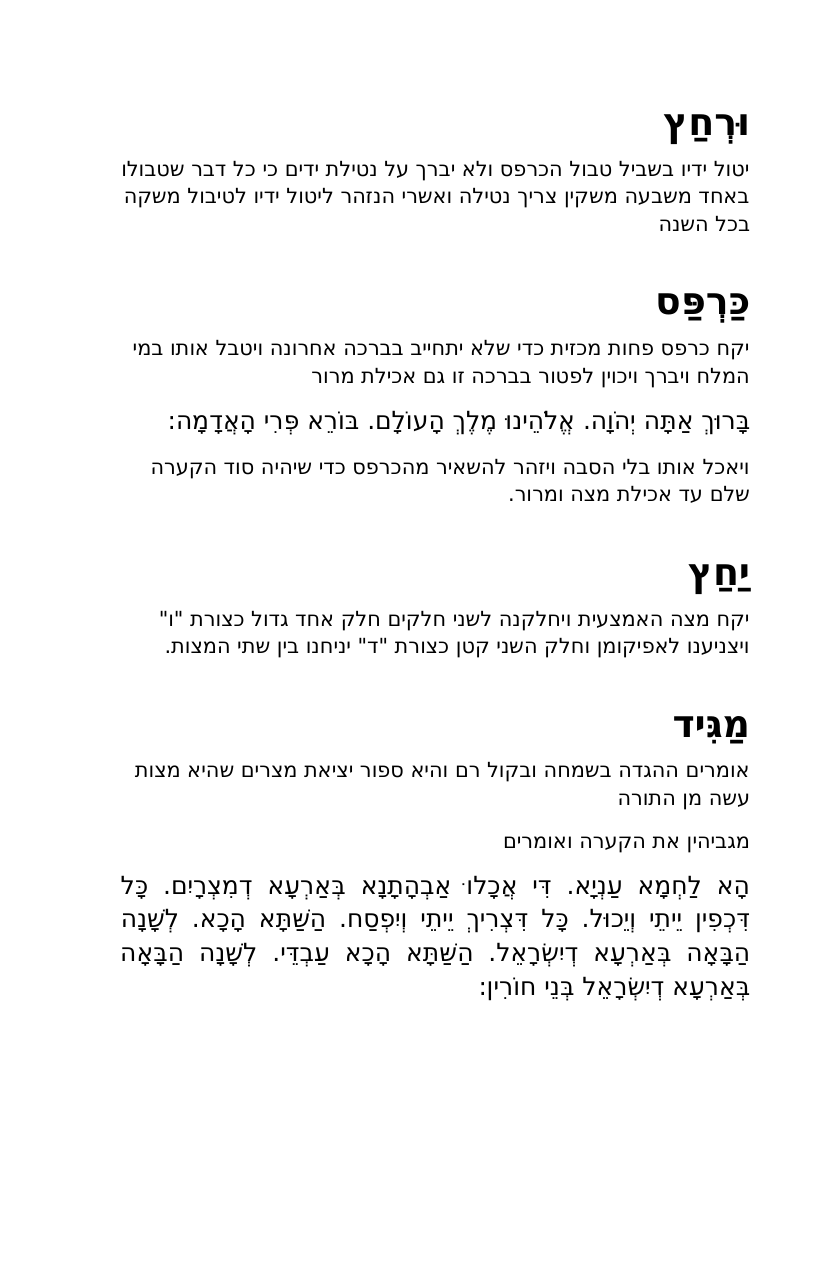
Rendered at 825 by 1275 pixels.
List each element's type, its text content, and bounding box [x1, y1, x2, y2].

subtitle כַּרְפַּס [120, 280, 750, 324]
text ויאכל אותו בלי הסבה ויזהר להשאיר מהכרפס כדי שיהיה סוד הקערה שלם עד אכילת מצה ומרור. [120, 455, 750, 507]
subtitle וּרְחַץ ‏ [120, 100, 750, 144]
subtitle מַגִּיד [120, 702, 750, 746]
text יטול ידיו בשביל טבול הכרפס ולא יברך על נטילת ידים כי כל דבר שטבולו באחד משבעה משקין צריך נטילה ואשרי הנזהר ליטול ידיו לטיבול משקה בכל השנה [120, 157, 750, 237]
text אומרים ההגדה בשמחה ובקול רם והיא ספור יציאת מצרים שהיא מצות עשה מן התורה [120, 758, 750, 811]
text יקח כרפס פחות מכזית כדי שלא יתחייב בברכה אחרונה ויטבל אותו במי המלח ויברך ויכוין לפטור בברכה זו גם אכילת מרור [120, 336, 750, 388]
text מגביהין את הקערה ואומרים [120, 829, 750, 853]
text הָא לַחְמָא עַנְיָא. דִּי אֲכָלוּ אַבְהָתָנָא בְּאַרְעָא דְמִצְרָיִם. כָּל דִּכְפִין יֵיתֵי וְיֵכוּל. כָּל דִּצְרִיךְ יֵיתֵי וְיִפְסַח. הַשַּׁתָּא הָכָא. לְשָׁנָה הַבָּאָה בְּאַרְעָא דְיִשְׂרָאֵל. הַשַּׁתָּא הָכָא עַבְדֵּי. לְשָׁנָה הַבָּאָה בְּאַרְעָא דְיִשְׂרָאֵל בְּנֵי חוֹרִין: [120, 871, 750, 1001]
text בָּרוּךְ אַתָּה יְהֹוָה. אֱלֹהֵינוּ מֶלֶךְ הָעוֹלָם. בּוֹרֵא פְּרִי הָאֲדָמָה: [120, 407, 750, 436]
text יקח מצה האמצעית ויחלקנה לשני חלקים חלק אחד גדול כצורת "ו" ויצניענו לאפיקומן וחלק השני קטן כצורת "ד" יניחנו בין שתי המצות. [120, 607, 750, 659]
subtitle יַחַץ [120, 550, 750, 594]
